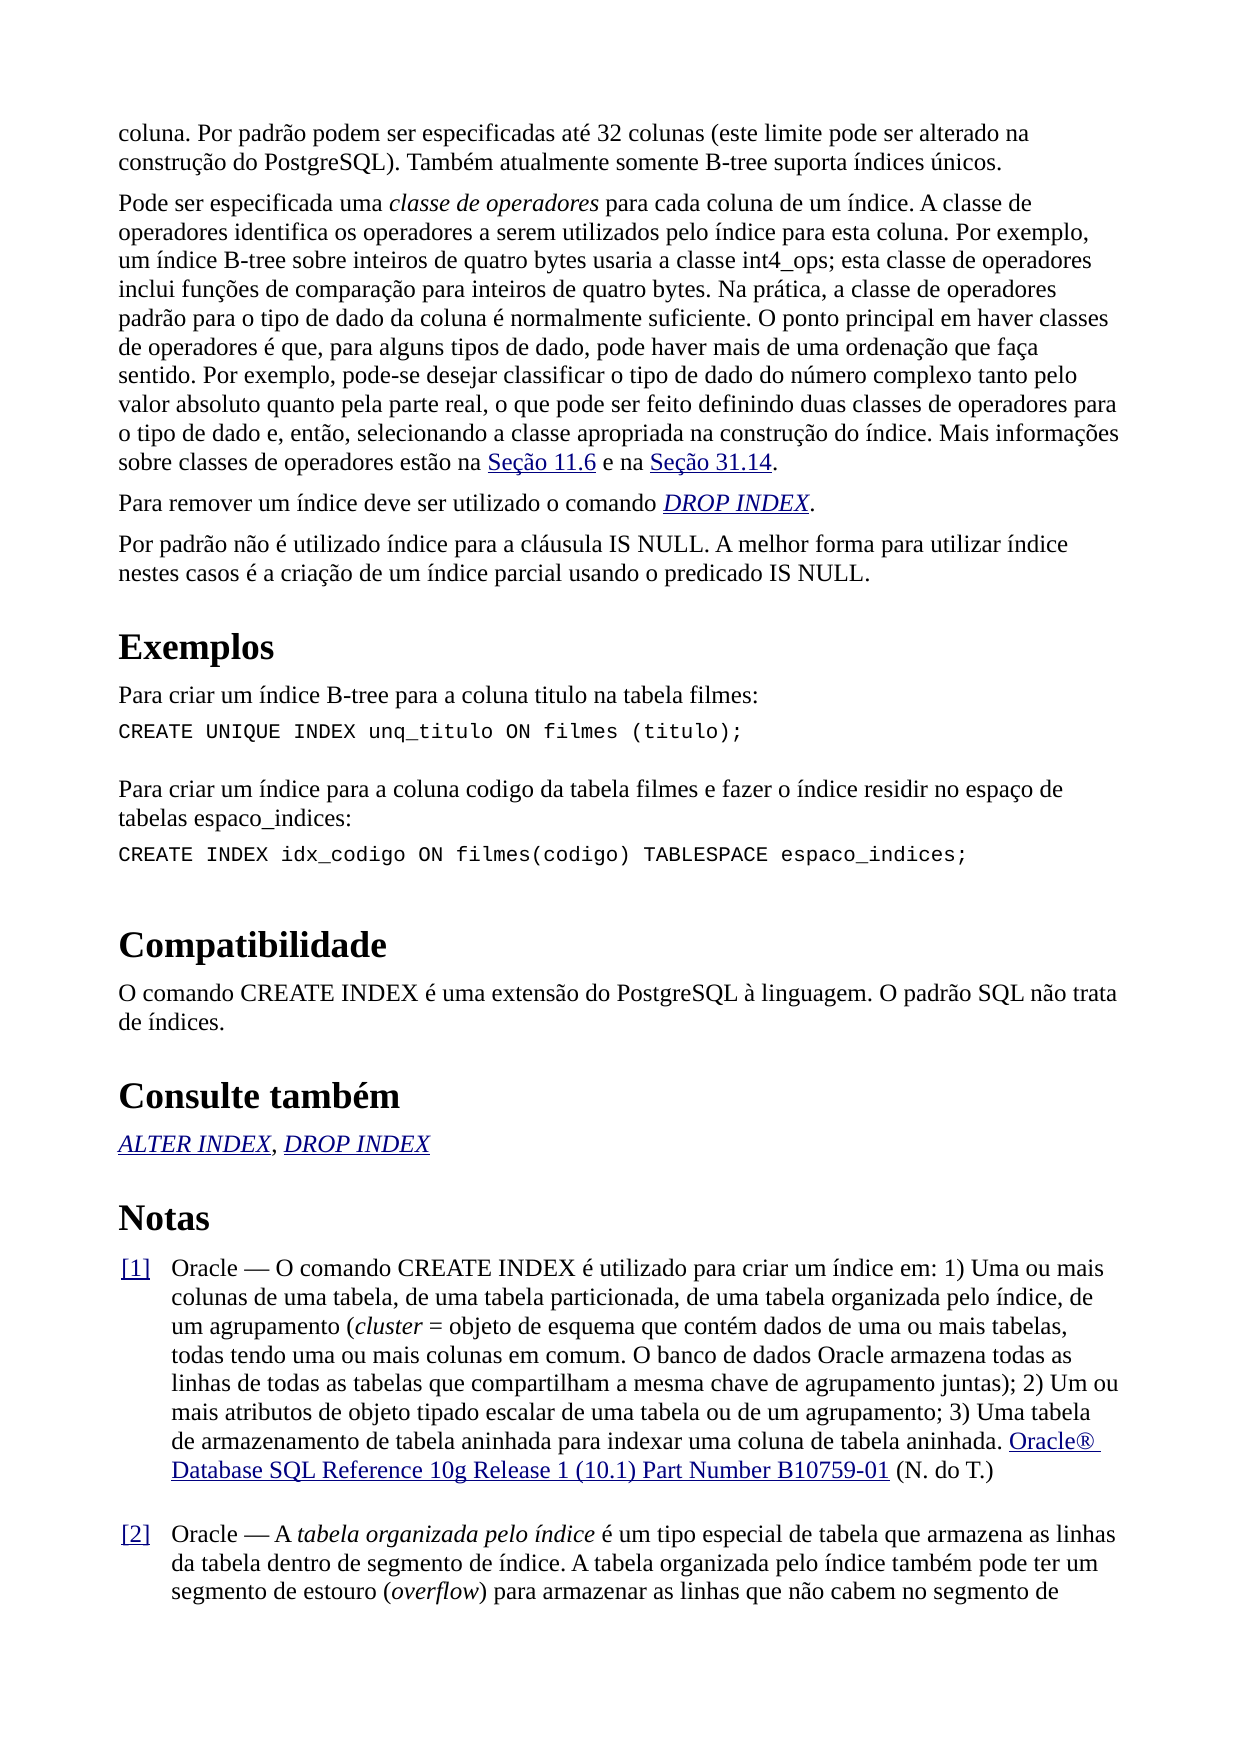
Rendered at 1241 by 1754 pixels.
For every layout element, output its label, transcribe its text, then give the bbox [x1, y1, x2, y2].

subtitle Consulte também [118, 1073, 1122, 1116]
table_cell Oracle — A tabela organizada pelo índice é um tipo especial de tabela que armazena as linhas da tabela dentro de segmento de índice. A tabela organizada pelo índice também pode ter um segmento de estouro (overflow) para armazenar as linhas que não cabem no segmento de [168, 1516, 1122, 1608]
subtitle Exemplos [118, 624, 1122, 667]
text Para criar um índice para a coluna codigo da tabela filmes e fazer o índice residir no espaço de tabelas espaco_indices: [118, 774, 1122, 832]
subtitle Compatibilidade [118, 922, 1122, 966]
text O comando CREATE INDEX é uma extensão do PostgreSQL à linguagem. O padrão SQL não trata de índices. [118, 978, 1122, 1036]
text CREATE UNIQUE INDEX unq_titulo ON filmes (titulo); [118, 721, 1122, 745]
text Para criar um índice B-tree para a coluna titulo na tabela filmes: [118, 680, 1122, 709]
text Para remover um índice deve ser utilizado o comando DROP INDEX. [118, 488, 1122, 517]
text ALTER INDEX, DROP INDEX [118, 1129, 1122, 1157]
text Pode ser especificada uma classe de operadores para cada coluna de um índice. A classe de operadores identifica os operadores a serem utilizados pelo índice para esta coluna. Por exemplo, um índice B-tree sobre inteiros de quatro bytes usaria a classe int4_ops; esta classe de operadores inclui funções de comparação para inteiros de quatro bytes. Na prática, a classe de operadores padrão para o tipo de dado da coluna é normalmente suficiente. O ponto principal em haver classes de operadores é que, para alguns tipos de dado, pode haver mais de uma ordenação que faça sentido. Por exemplo, pode-se desejar classificar o tipo de dado do número complexo tanto pelo valor absoluto quanto pela parte real, o que pode ser feito definindo duas classes de operadores para o tipo de dado e, então, selecionando a classe apropriada na construção do índice. Mais informações sobre classes de operadores estão na Seção 11.6 e na Seção 31.14. [118, 188, 1122, 476]
text coluna. Por padrão podem ser especificadas até 32 colunas (este limite pode ser alterado na construção do PostgreSQL). Também atualmente somente B-tree suporta índices únicos. [118, 118, 1122, 176]
table_header [1] [118, 1251, 168, 1516]
text Por padrão não é utilizado índice para a cláusula IS NULL. A melhor forma para utilizar índice nestes casos é a criação de um índice parcial usando o predicado IS NULL. [118, 529, 1122, 587]
table_cell [2] [118, 1516, 168, 1608]
text CREATE INDEX idx_codigo ON filmes(codigo) TABLESPACE espaco_indices; [118, 844, 1122, 868]
subtitle Notas [118, 1195, 1122, 1238]
table_header Oracle — O comando CREATE INDEX é utilizado para criar um índice em: 1) Uma ou mais colunas de uma tabela, de uma tabela particionada, de uma tabela organizada pelo índice, de um agrupamento (cluster = objeto de esquema que contém dados de uma ou mais tabelas, todas tendo uma ou mais colunas em comum. O banco de dados Oracle armazena todas as linhas de todas as tabelas que compartilham a mesma chave de agrupamento juntas); 2) Um ou mais atributos de objeto tipado escalar de uma tabela ou de um agrupamento; 3) Uma tabela de armazenamento de tabela aninhada para indexar uma coluna de tabela aninhada. Oracle® Database SQL Reference 10g Release 1 (10.1) Part Number B10759-01 (N. do T.) [168, 1251, 1122, 1516]
